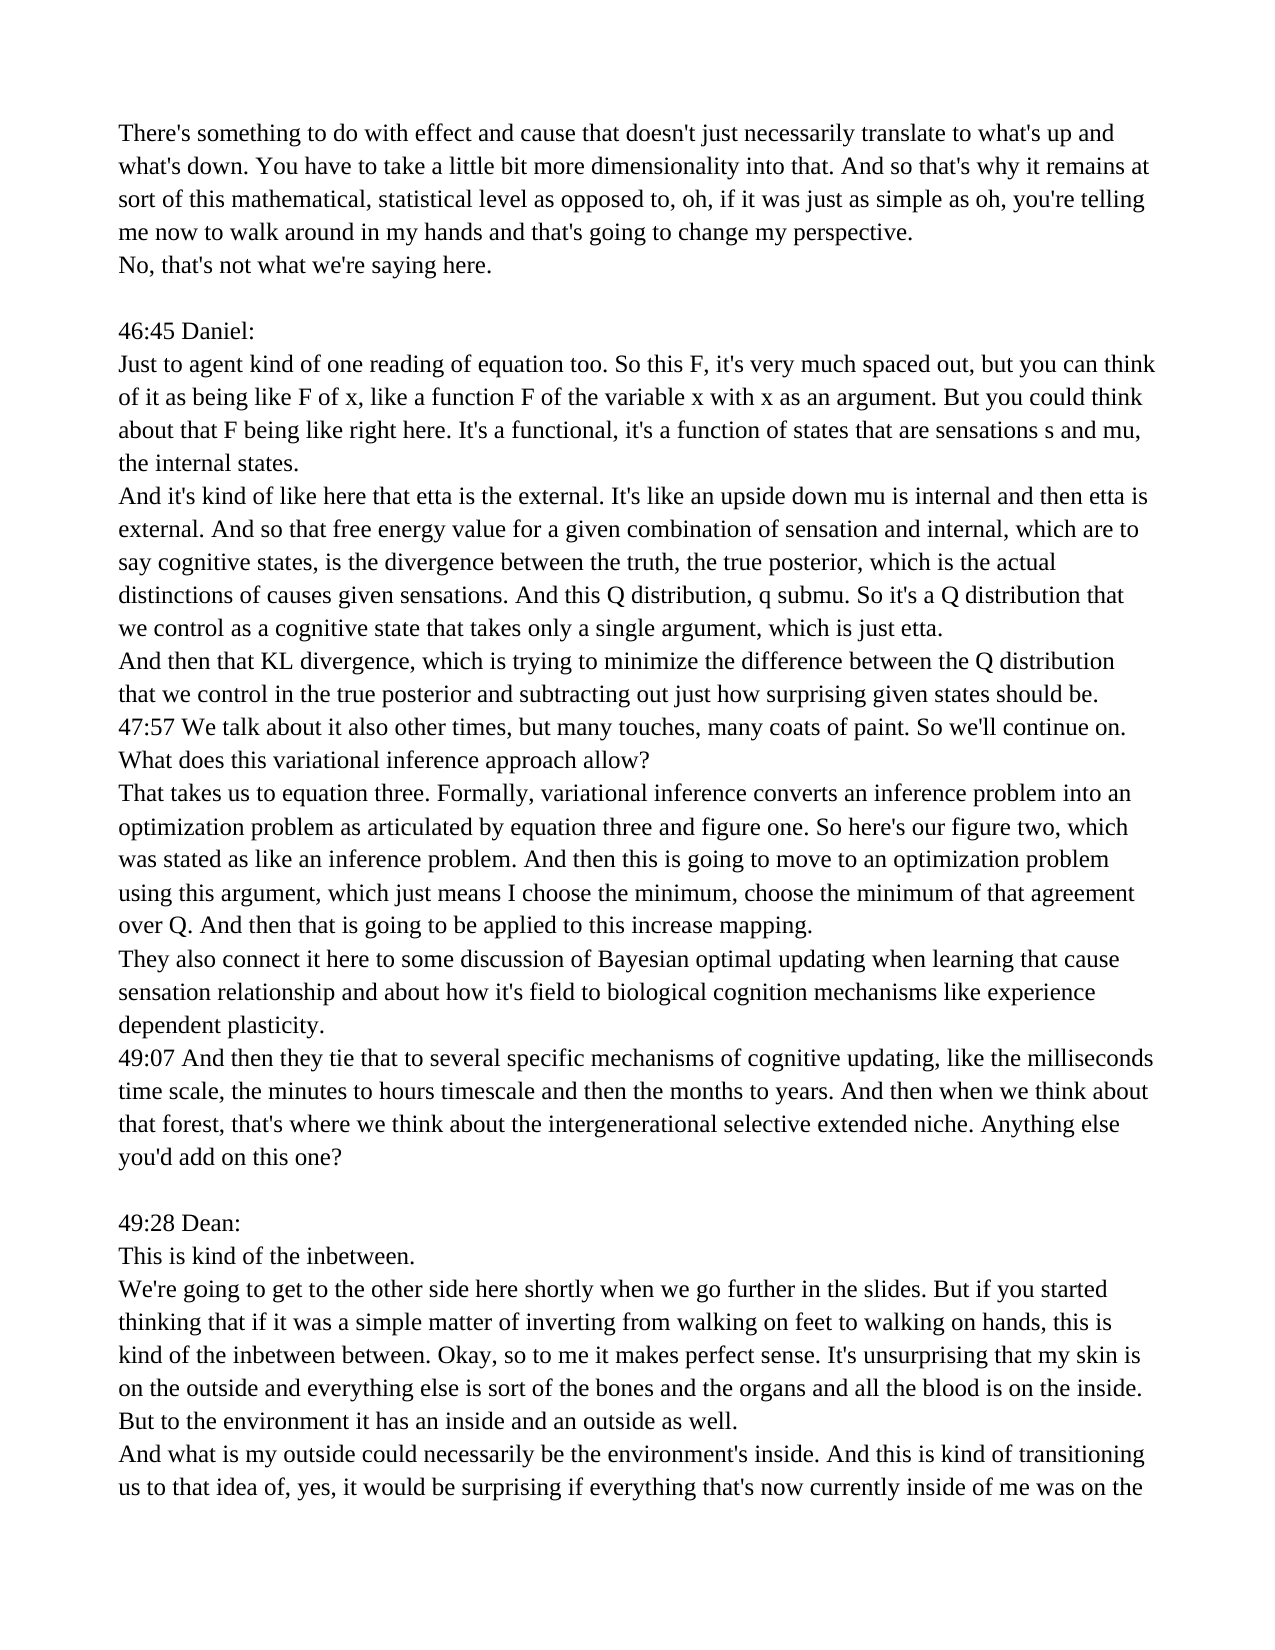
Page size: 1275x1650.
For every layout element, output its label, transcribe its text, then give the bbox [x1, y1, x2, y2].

text And then that KL divergence, which is trying to minimize the difference between the Q distribution that we control in the true posterior and subtracting out just how surprising given states should be. [118, 646, 1157, 708]
text We're going to get to the other side here shortly when we go further in the slides. But if you started thinking that if it was a simple matter of inverting from walking on feet to walking on hands, this is kind of the inbetween between. Okay, so to me it makes perfect sense. It's unsurprising that my skin is on the outside and everything else is sort of the bones and the organs and all the blood is on the inside. But to the environment it has an inside and an outside as well. [118, 1274, 1157, 1435]
text And it's kind of like here that etta is the external. It's like an upside down mu is internal and then etta is external. And so that free energy value for a given combination of sensation and internal, which are to say cognitive states, is the divergence between the truth, the true posterior, which is the actual distinctions of causes given sensations. And this Q distribution, q submu. So it's a Q distribution that we control as a cognitive state that takes only a single argument, which is just etta. [118, 481, 1157, 642]
text 49:28 Dean: [118, 1208, 1157, 1237]
text 46:45 Daniel: [118, 316, 1157, 345]
text There's something to do with effect and cause that doesn't just necessarily translate to what's up and what's down. You have to take a little bit more dimensionality into that. And so that's why it remains at sort of this mathematical, statistical level as opposed to, oh, if it was just as simple as oh, you're telling me now to walk around in my hands and that's going to change my perspective. [118, 118, 1157, 246]
text No, that's not what we're saying here. [118, 250, 1157, 279]
text And what is my outside could necessarily be the environment's inside. And this is kind of transitioning us to that idea of, yes, it would be surprising if everything that's now currently inside of me was on the [118, 1439, 1157, 1501]
text 49:07 And then they tie that to several specific mechanisms of cognitive updating, like the milliseconds time scale, the minutes to hours timescale and then the months to years. And then when we think about that forest, that's where we think about the intergenerational selective extended niche. Anything else you'd add on this one? [118, 1043, 1157, 1171]
text 47:57 We talk about it also other times, but many touches, many coats of paint. So we'll continue on. What does this variational inference approach allow? [118, 712, 1157, 774]
text This is kind of the inbetween. [118, 1241, 1157, 1269]
text They also connect it here to some discussion of Bayesian optimal updating when learning that cause sensation relationship and about how it's field to biological cognition mechanisms like experience dependent plasticity. [118, 944, 1157, 1038]
text Just to agent kind of one reading of equation too. So this F, it's very much spaced out, but you can think of it as being like F of x, like a function F of the variable x with x as an argument. But you could think about that F being like right here. It's a functional, it's a function of states that are sensations s and mu, the internal states. [118, 349, 1157, 477]
text That takes us to equation three. Formally, variational inference converts an inference problem into an optimization problem as articulated by equation three and figure one. So here's our figure two, which was stated as like an inference problem. And then this is going to move to an optimization problem using this argument, which just means I choose the minimum, choose the minimum of that agreement over Q. And then that is going to be applied to this increase mapping. [118, 778, 1157, 939]
